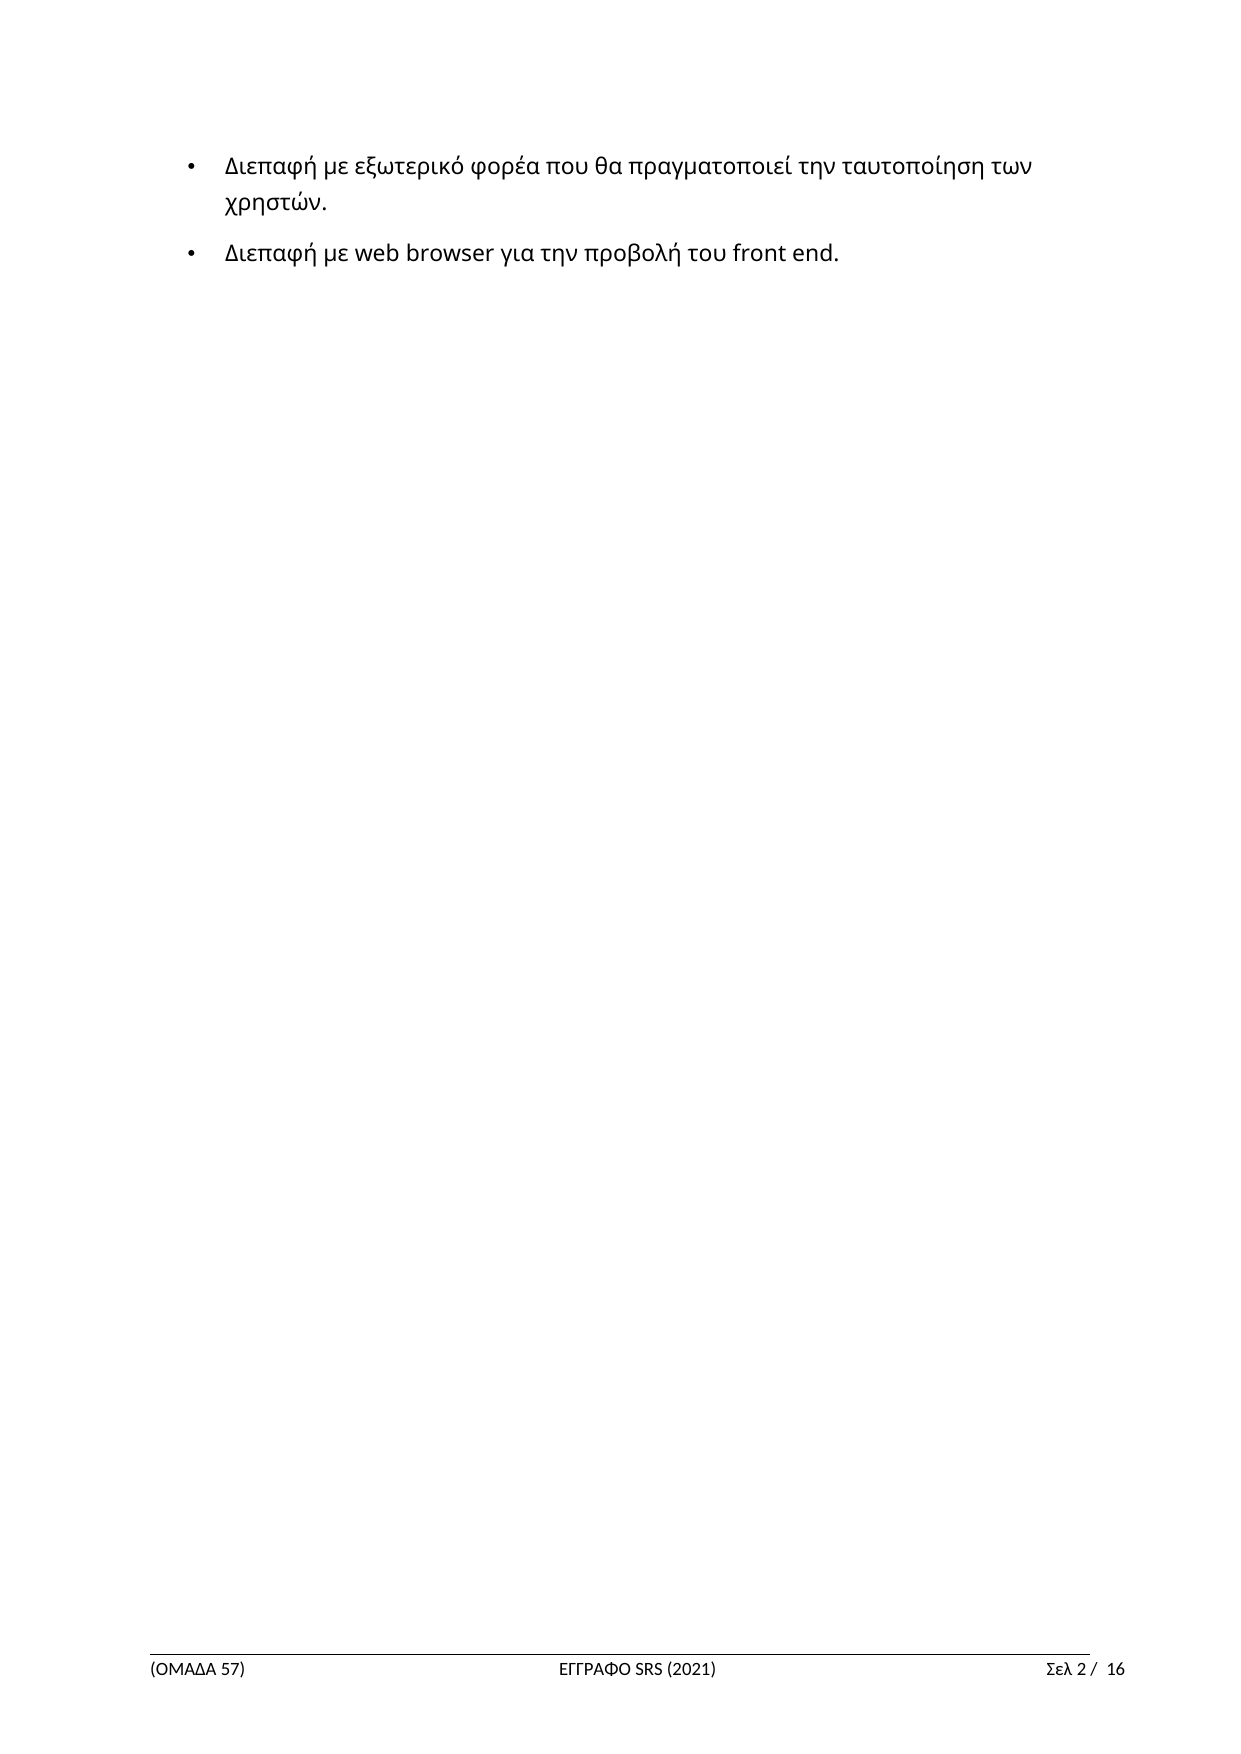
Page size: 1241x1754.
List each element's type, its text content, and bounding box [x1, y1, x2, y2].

list Διεπαφή με εξωτερικό φορέα που θα πραγματοποιεί την ταυτοποίηση των χρηστών. [187, 150, 1090, 217]
list Διεπαφή με web browser για την προβολή του front end. [187, 236, 1090, 268]
